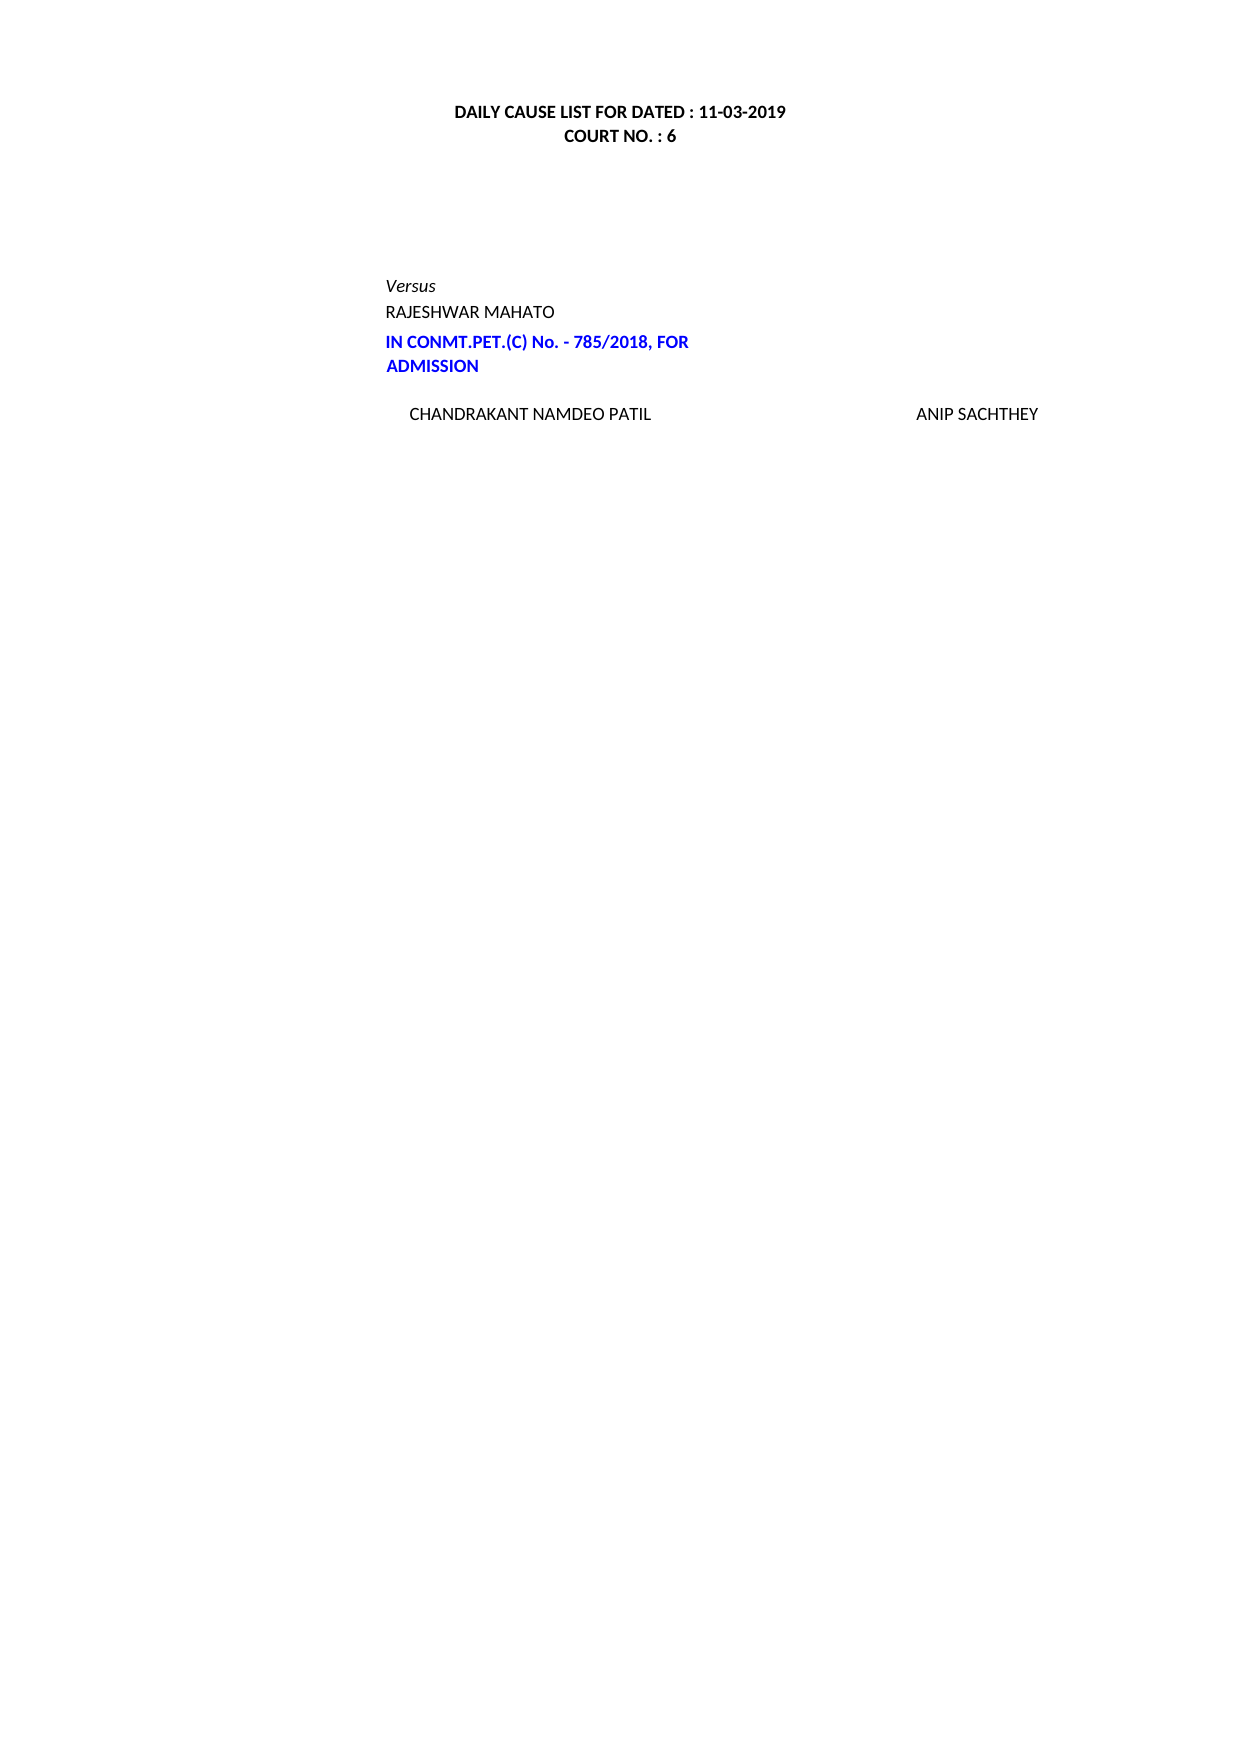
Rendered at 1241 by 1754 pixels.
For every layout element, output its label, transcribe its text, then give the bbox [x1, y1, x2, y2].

text IN CONMT.PET.(C) No. - 785/2018, FOR ADMISSION [385, 331, 759, 377]
text CHANDRAKANT NAMDEO PATIL ANIP SACHTHEY [90, 398, 1038, 426]
text RAJESHWAR MAHATO [385, 301, 1038, 324]
text Versus [385, 274, 1038, 297]
